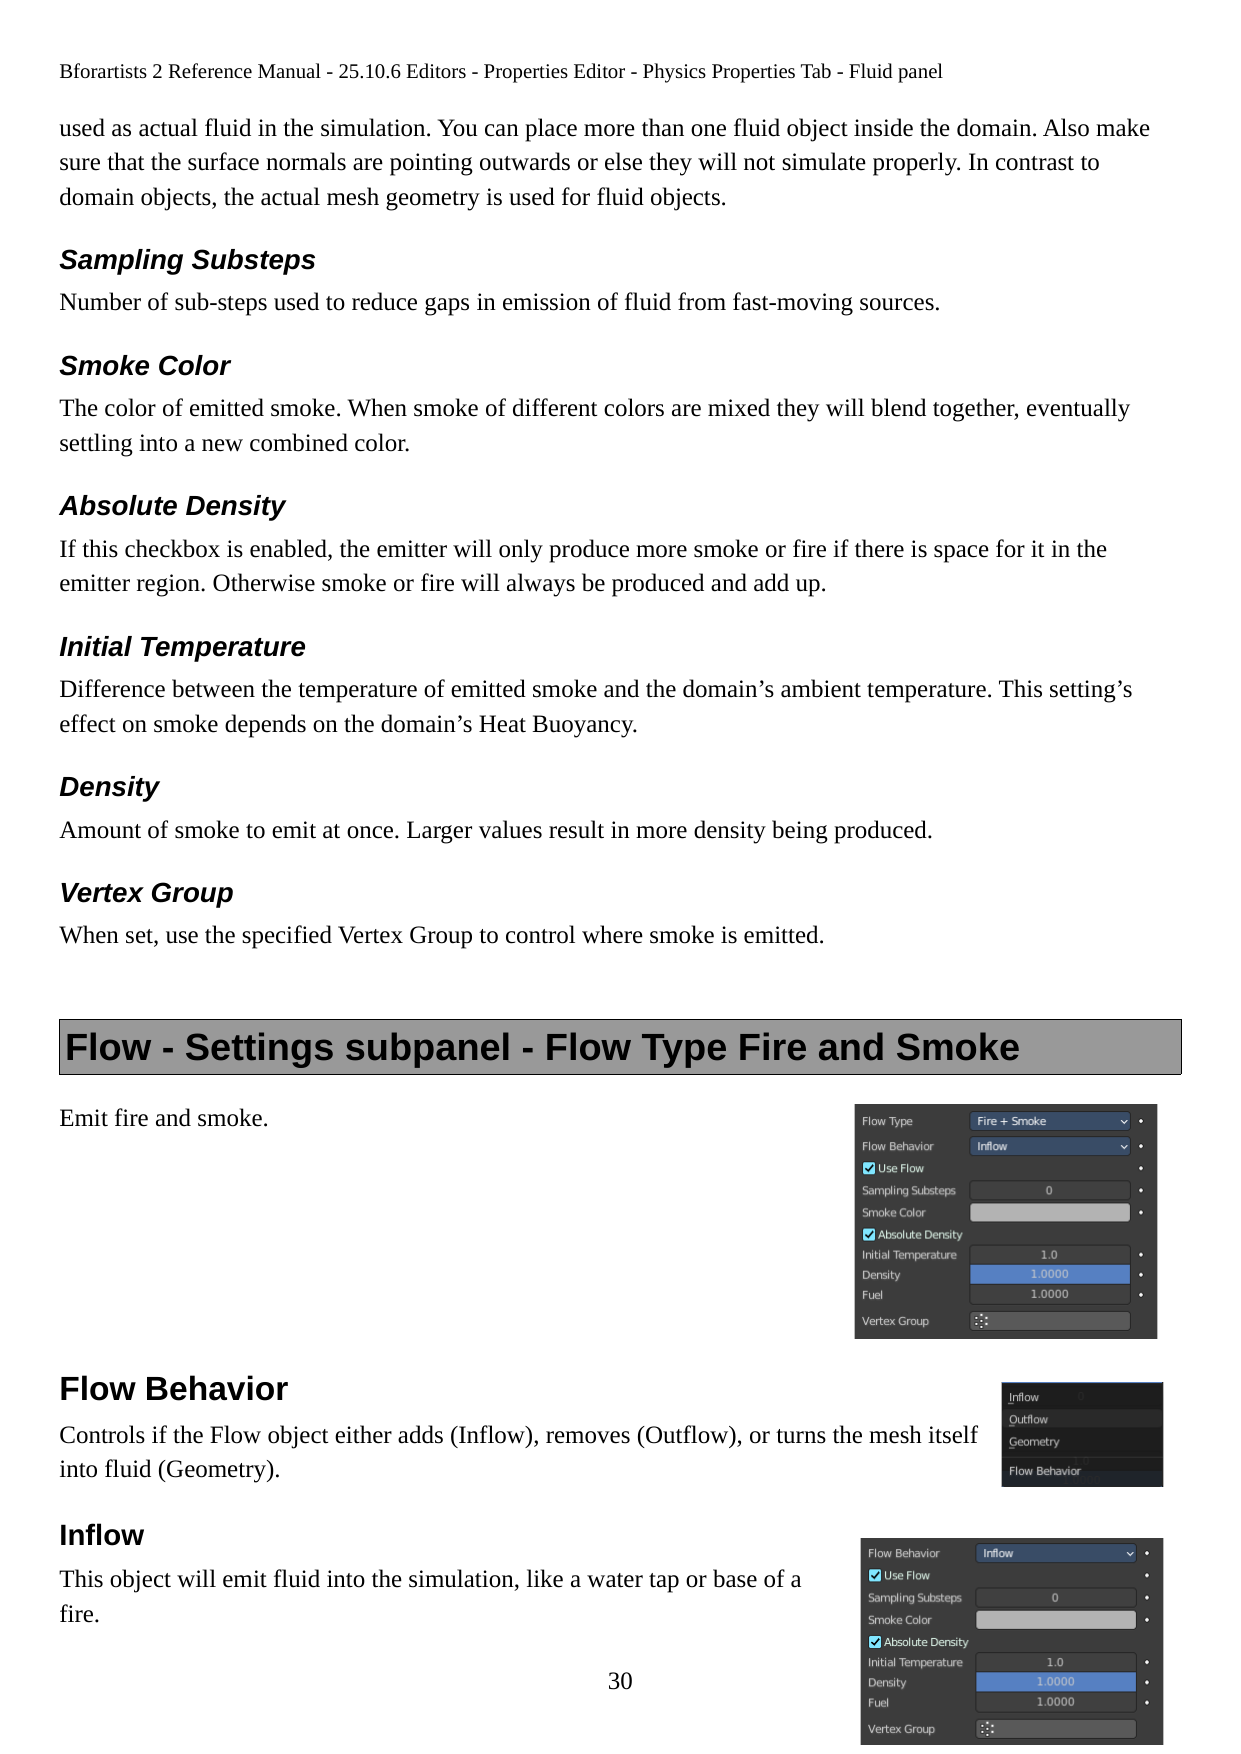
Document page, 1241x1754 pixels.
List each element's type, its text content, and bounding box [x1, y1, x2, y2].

picture [860, 1538, 1164, 1745]
text Controls if the Flow object either adds (Inflow), removes (Outflow), or turns the mesh itself into fluid (Geometry). [59, 1420, 1001, 1483]
text This object will emit fluid into the simulation, like a water tap or base of a fire. [59, 1564, 860, 1628]
text If this checkbox is enabled, the emitter will only produce more smoke or fire if there is space for it in the emitter region. Otherwise smoke or fire will always be produced and add up. [59, 534, 1181, 597]
subtitle Vertex Group [59, 876, 1181, 908]
subtitle Sampling Substeps [59, 243, 1181, 275]
text Difference between the temperature of emitted smoke and the domain’s ambient temperature. This setting’s effect on smoke depends on the domain’s Heat Buoyancy. [59, 674, 1181, 737]
subtitle Inflow [59, 1518, 1181, 1552]
subtitle Flow Behavior [59, 1369, 1181, 1408]
table_header Flow - Settings subpanel - Flow Type Fire and Smoke [60, 1020, 1181, 1074]
picture [854, 1104, 1158, 1339]
text The color of emitted smoke. When smoke of different colors are mixed they will blend together, eventually settling into a new combined color. [59, 393, 1181, 457]
subtitle Absolute Density [59, 489, 1181, 521]
text used as actual fluid in the simulation. You can place more than one fluid object inside the domain. Also make sure that the surface normals are pointing outwards or else they will not simulate properly. In contrast to domain objects, the actual mesh geometry is used for fluid objects. [59, 113, 1181, 210]
text Number of sub-steps used to reduce gaps in emission of fluid from fast-moving sources. [59, 287, 1181, 316]
text When set, use the specified Vertex Group to control where smoke is emitted. [59, 921, 1181, 949]
subtitle Smoke Color [59, 349, 1181, 381]
subtitle Density [59, 770, 1181, 802]
text Emit fire and smoke. [59, 1103, 1181, 1132]
picture [1001, 1382, 1164, 1487]
subtitle Initial Temperature [59, 630, 1181, 662]
text Amount of smoke to emit at once. Larger values result in more density being produced. [59, 815, 1181, 843]
